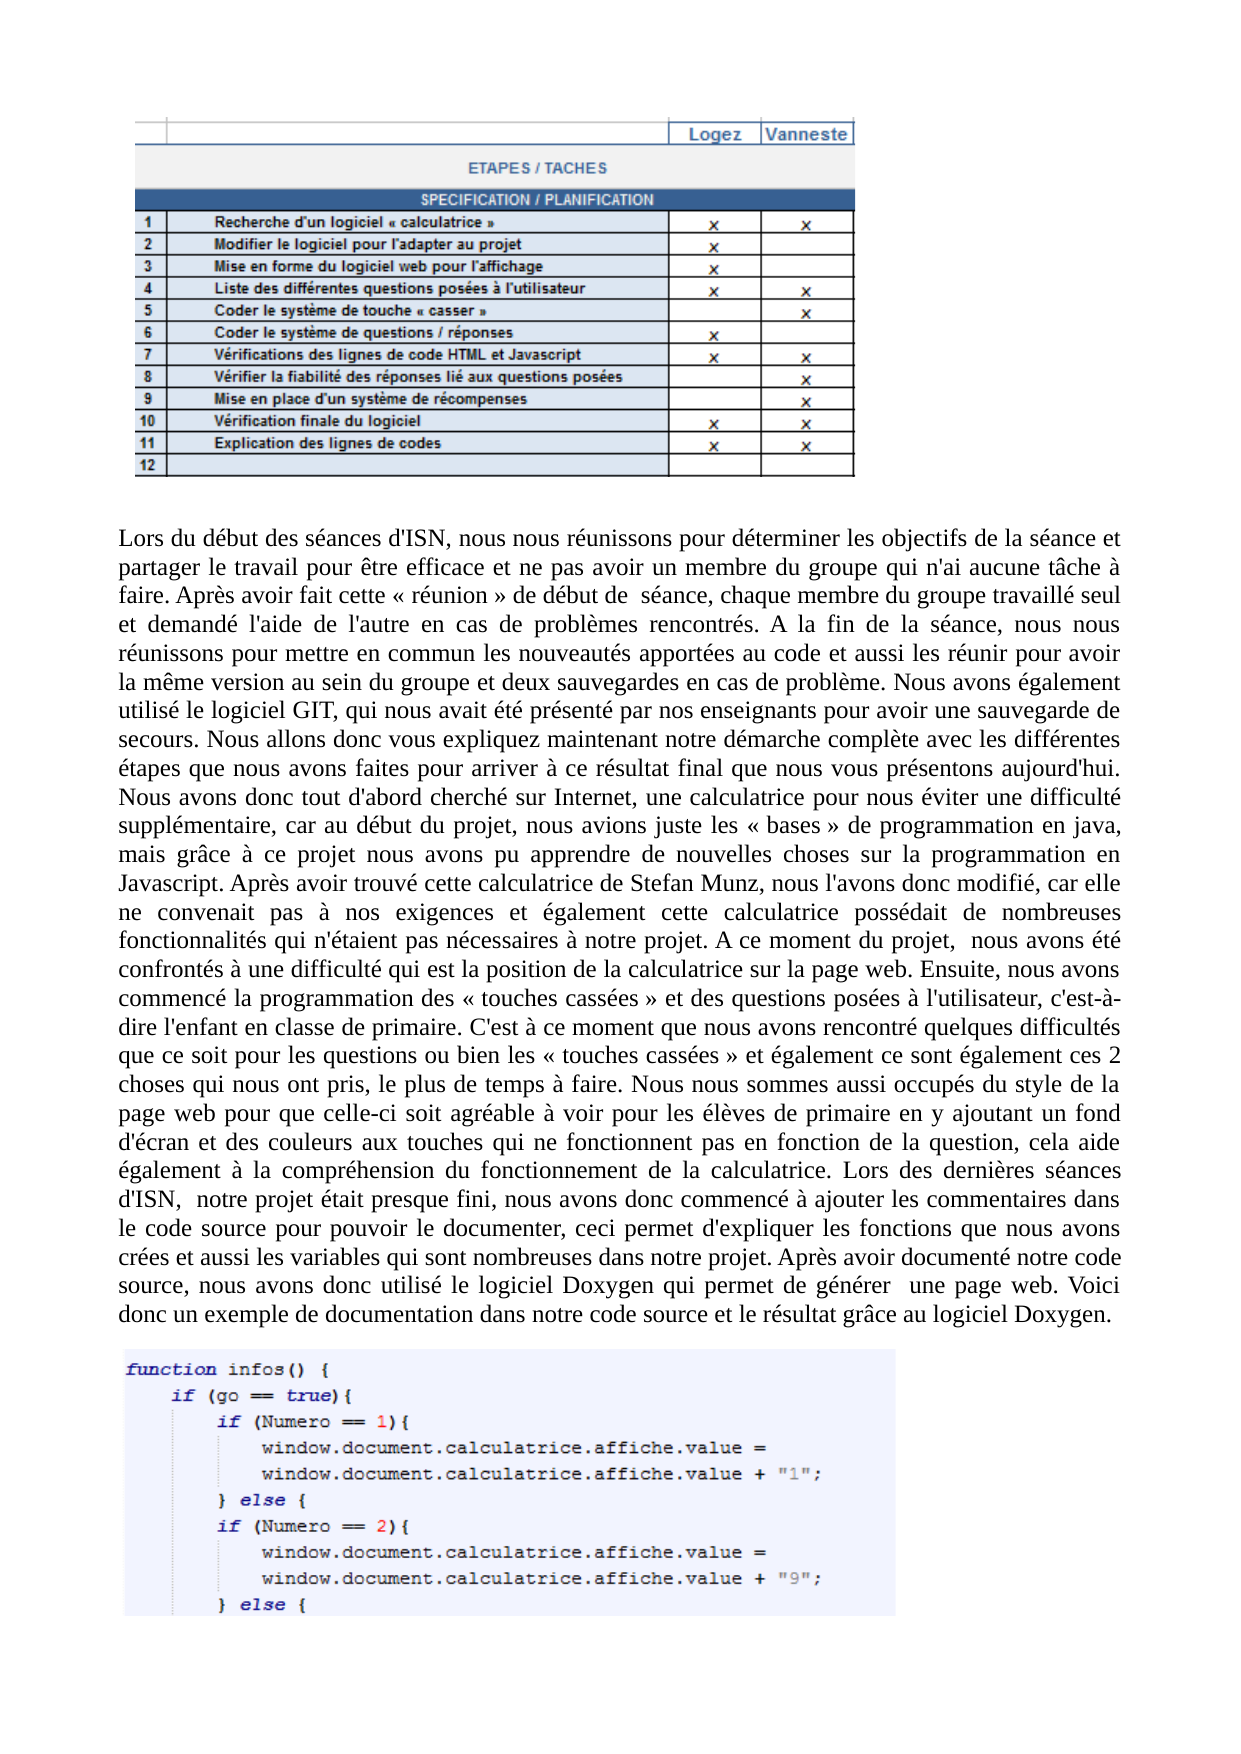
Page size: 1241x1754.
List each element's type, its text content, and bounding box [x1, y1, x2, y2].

text Lors du début des séances d'ISN, nous nous réunissons pour déterminer les objectifs de la séance et partager le travail pour être efficace et ne pas avoir un membre du groupe qui n'ai aucune tâche à faire. Après avoir fait cette « réunion » de début de séance, chaque membre du groupe travaillé seul et demandé l'aide de l'autre en cas de problèmes rencontrés. A la fin de la séance, nous nous réunissons pour mettre en commun les nouveautés apportées au code et aussi les réunir pour avoir la même version au sein du groupe et deux sauvegardes en cas de problème. Nous avons également utilisé le logiciel GIT, qui nous avait été présenté par nos enseignants pour avoir une sauvegarde de secours. Nous allons donc vous expliquez maintenant notre démarche complète avec les différentes étapes que nous avons faites pour arriver à ce résultat final que nous vous présentons aujourd'hui. Nous avons donc tout d'abord cherché sur Internet, une calculatrice pour nous éviter une difficulté supplémentaire, car au début du projet, nous avions juste les « bases » de programmation en java, mais grâce à ce projet nous avons pu apprendre de nouvelles choses sur la programmation en Javascript. Après avoir trouvé cette calculatrice de Stefan Munz, nous l'avons donc modifié, car elle ne convenait pas à nos exigences et également cette calculatrice possédait de nombreuses fonctionnalités qui n'étaient pas nécessaires à notre projet. A ce moment du projet, nous avons été confrontés à une difficulté qui est la position de la calculatrice sur la page web. Ensuite, nous avons commencé la programmation des « touches cassées » et des questions posées à l'utilisateur, c'est-à-dire l'enfant en classe de primaire. C'est à ce moment que nous avons rencontré quelques difficultés que ce soit pour les questions ou bien les « touches cassées » et également ce sont également ces 2 choses qui nous ont pris, le plus de temps à faire. Nous nous sommes aussi occupés du style de la page web pour que celle-ci soit agréable à voir pour les élèves de primaire en y ajoutant un fond d'écran et des couleurs aux touches qui ne fonctionnent pas en fonction de la question, cela aide également à la compréhension du fonctionnement de la calculatrice. Lors des dernières séances d'ISN, notre projet était presque fini, nous avons donc commencé à ajouter les commentaires dans le code source pour pouvoir le documenter, ceci permet d'expliquer les fonctions que nous avons crées et aussi les variables qui sont nombreuses dans notre projet. Après avoir documenté notre code source, nous avons donc utilisé le logiciel Doxygen qui permet de générer une page web. Voici donc un exemple de documentation dans notre code source et le résultat grâce au logiciel Doxygen. [118, 523, 1122, 1328]
